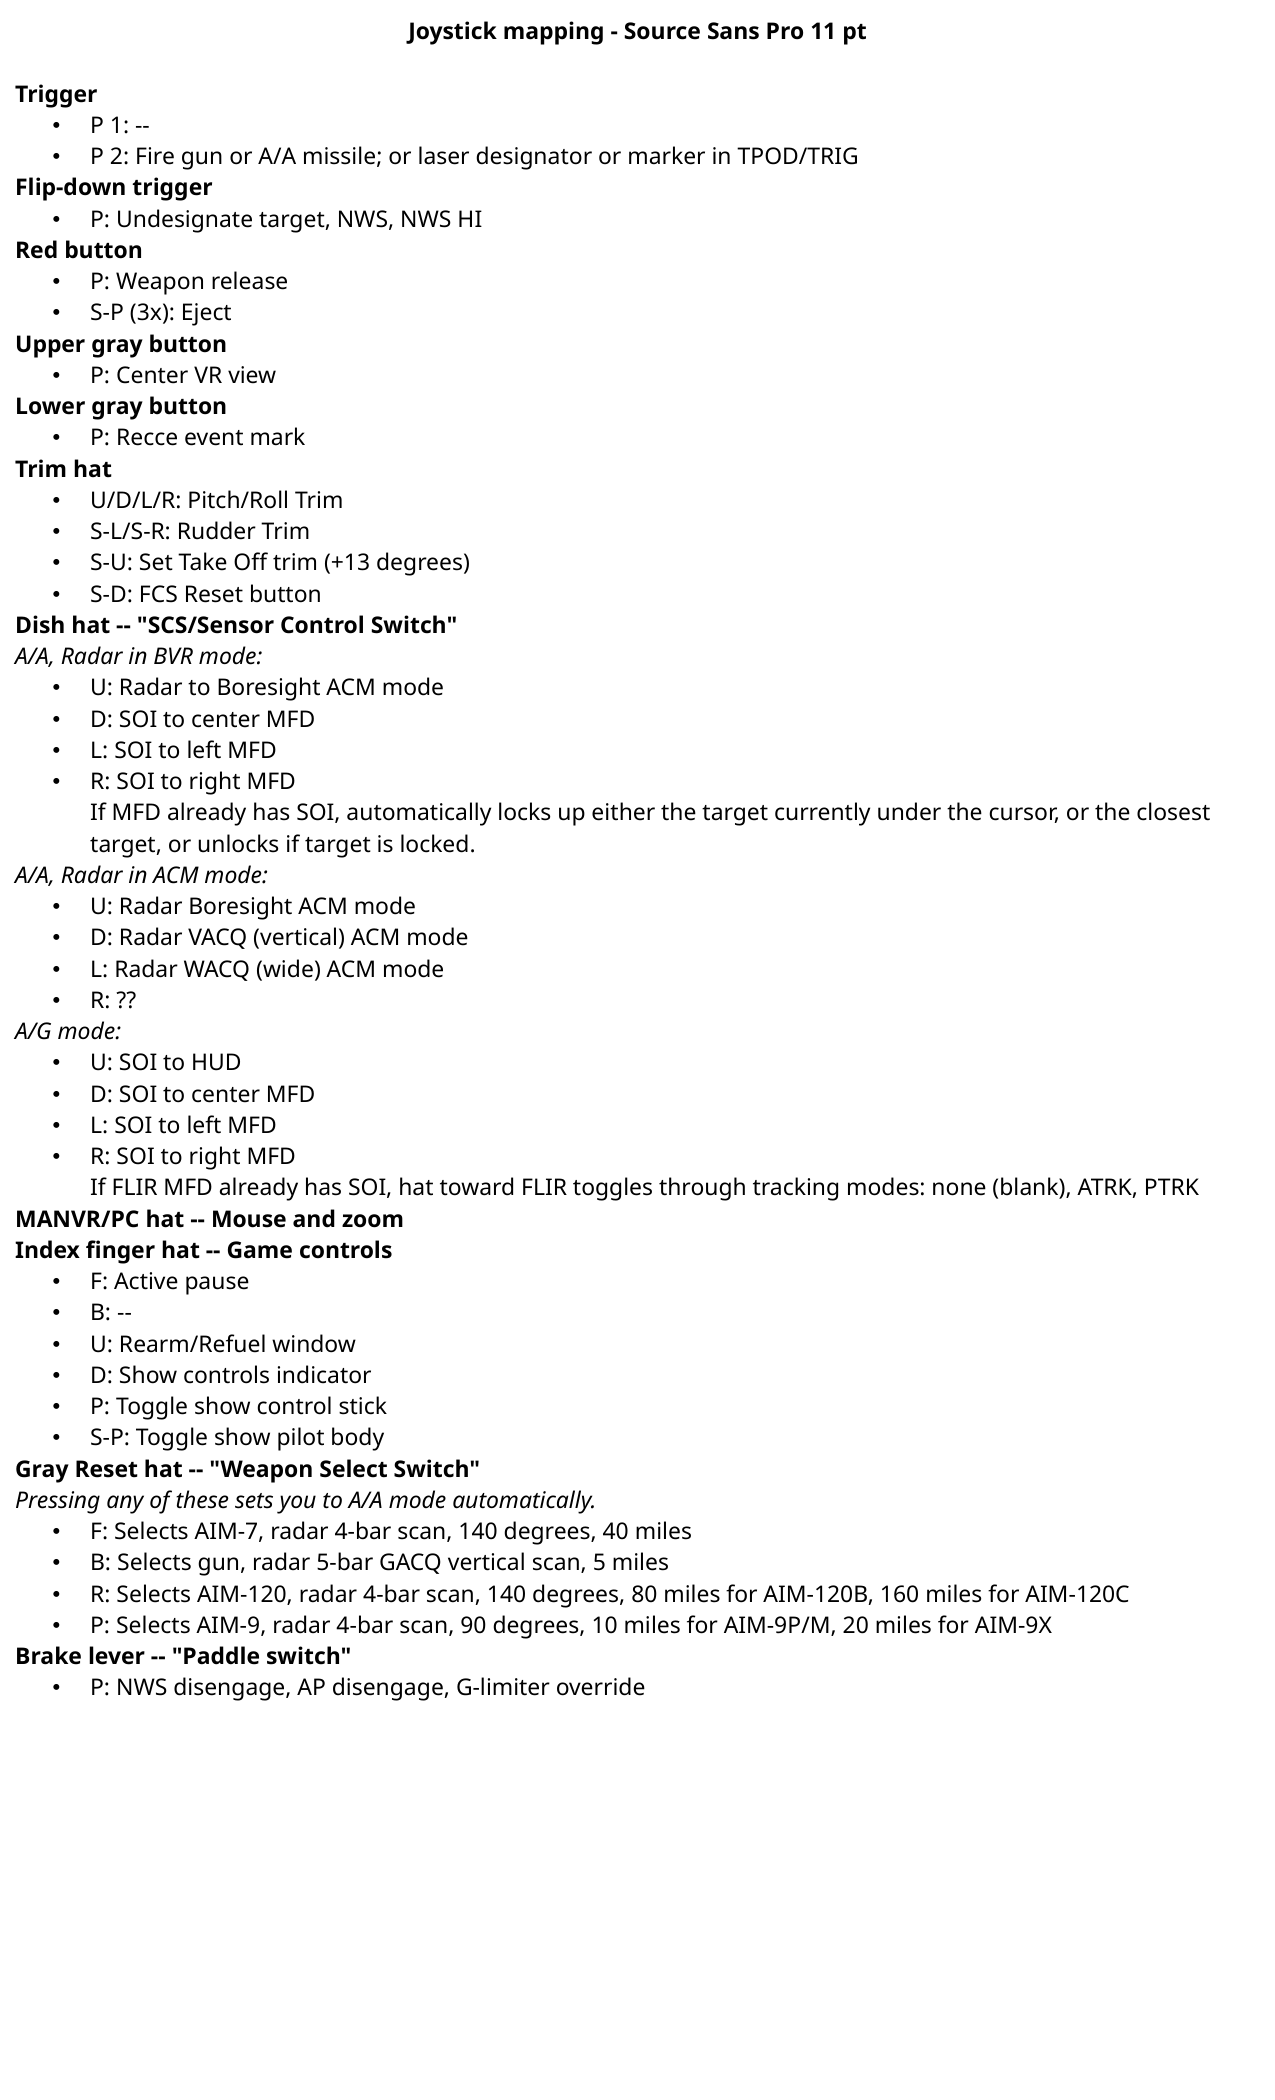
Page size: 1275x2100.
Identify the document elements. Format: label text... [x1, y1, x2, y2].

list P: NWS disengage, AP disengage, G-limiter override [52, 1671, 1260, 1702]
list U: Radar to Boresight ACM mode [52, 671, 1260, 702]
text Trim hat [15, 452, 1260, 484]
list P: Toggle show control stick [52, 1390, 1260, 1421]
list B: Selects gun, radar 5-bar GACQ vertical scan, 5 miles [52, 1546, 1260, 1577]
text Pressing any of these sets you to A/A mode automatically. [15, 1484, 1260, 1515]
list R: SOI to right MFD [52, 1140, 1260, 1171]
list R: ?? [52, 984, 1260, 1015]
list U: SOI to HUD [52, 1046, 1260, 1077]
list L: SOI to left MFD [52, 1109, 1260, 1140]
text Brake lever -- "Paddle switch" [15, 1640, 1260, 1671]
text Gray Reset hat -- "Weapon Select Switch" [15, 1452, 1260, 1484]
list F: Active pause [52, 1265, 1260, 1296]
list If FLIR MFD already has SOI, hat toward FLIR toggles through tracking modes: none (blank), ATRK, PTRK [52, 1171, 1260, 1202]
list D: SOI to center MFD [52, 1077, 1260, 1109]
text A/A, Radar in BVR mode: [15, 640, 1260, 671]
text Flip-down trigger [15, 171, 1260, 202]
list S-U: Set Take Off trim (+13 degrees) [52, 546, 1260, 577]
text Trigger [15, 77, 1260, 109]
text Index finger hat -- Game controls [15, 1234, 1260, 1265]
list D: Radar VACQ (vertical) ACM mode [52, 921, 1260, 952]
list D: Show controls indicator [52, 1359, 1260, 1390]
list B: -- [52, 1296, 1260, 1327]
list U/D/L/R: Pitch/Roll Trim [52, 484, 1260, 515]
list S-D: FCS Reset button [52, 577, 1260, 609]
list F: Selects AIM-7, radar 4-bar scan, 140 degrees, 40 miles [52, 1515, 1260, 1546]
text A/A, Radar in ACM mode: [15, 859, 1260, 890]
list U: Radar Boresight ACM mode [52, 890, 1260, 921]
text MANVR/PC hat -- Mouse and zoom [15, 1202, 1260, 1234]
list D: SOI to center MFD [52, 702, 1260, 734]
text A/G mode: [15, 1015, 1260, 1046]
text Upper gray button [15, 327, 1260, 359]
list S-L/S-R: Rudder Trim [52, 515, 1260, 546]
list U: Rearm/Refuel window [52, 1327, 1260, 1359]
list L: SOI to left MFD [52, 734, 1260, 765]
list P: Recce event mark [52, 421, 1260, 452]
text Red button [15, 234, 1260, 265]
text Dish hat -- "SCS/Sensor Control Switch" [15, 609, 1260, 640]
list P 1: -- [52, 109, 1260, 140]
list S-P (3x): Eject [52, 296, 1260, 327]
list S-P: Toggle show pilot body [52, 1421, 1260, 1452]
list P 2: Fire gun or A/A missile; or laser designator or marker in TPOD/TRIG [52, 140, 1260, 171]
list L: Radar WACQ (wide) ACM mode [52, 952, 1260, 984]
list R: SOI to right MFD [52, 765, 1260, 796]
list P: Weapon release [52, 265, 1260, 296]
list P: Selects AIM-9, radar 4-bar scan, 90 degrees, 10 miles for AIM-9P/M, 20 miles for AIM-9X [52, 1609, 1260, 1640]
list P: Undesignate target, NWS, NWS HI [52, 202, 1260, 234]
text Joystick mapping - Source Sans Pro 11 pt [15, 15, 1260, 46]
list R: Selects AIM-120, radar 4-bar scan, 140 degrees, 80 miles for AIM-120B, 160 miles for AIM-120C [52, 1577, 1260, 1609]
list P: Center VR view [52, 359, 1260, 390]
list If MFD already has SOI, automatically locks up either the target currently under the cursor, or the closest target, or unlocks if target is locked. [52, 796, 1260, 859]
text Lower gray button [15, 390, 1260, 421]
